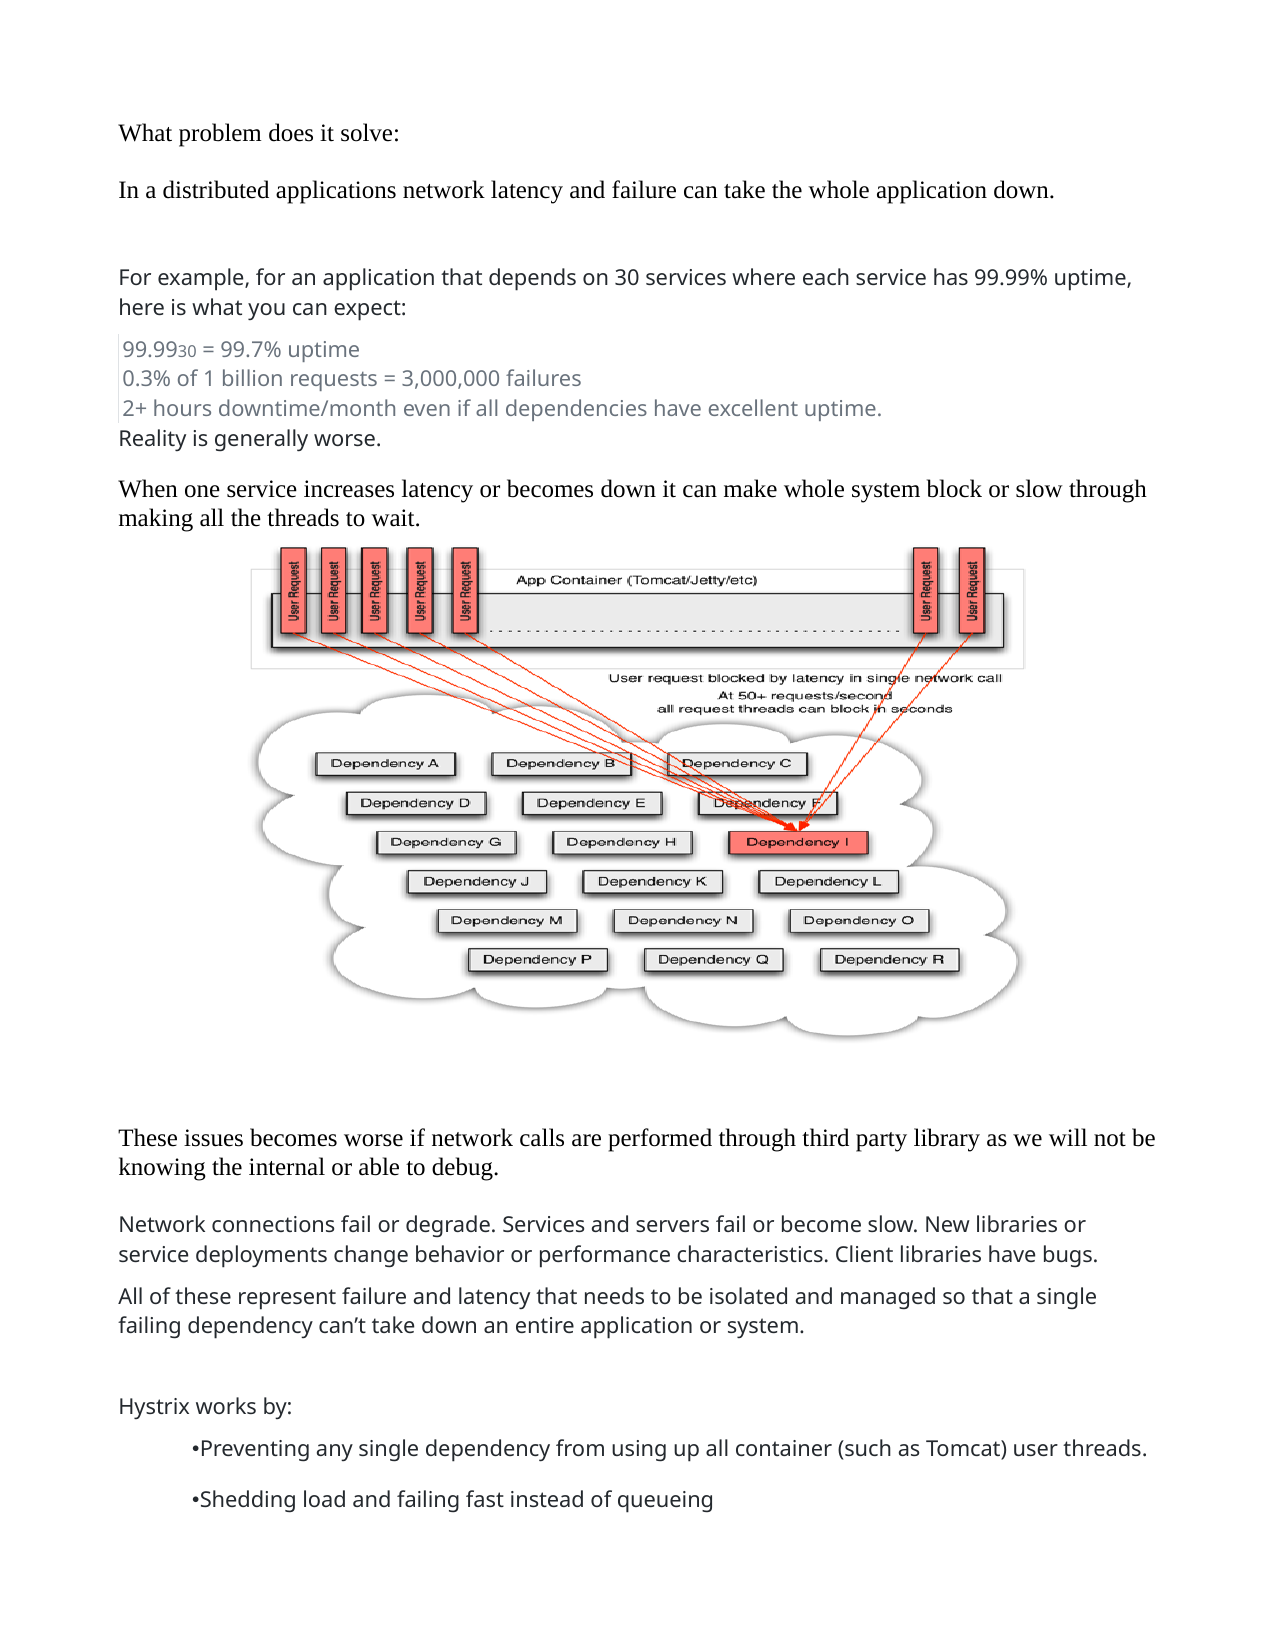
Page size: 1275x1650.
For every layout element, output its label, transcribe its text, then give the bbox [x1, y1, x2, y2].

text When one service increases latency or becomes down it can make whole system block or slow through making all the threads to wait. [118, 474, 1157, 532]
text These issues becomes worse if network calls are performed through third party library as we will not be knowing the internal or able to debug. [118, 1123, 1157, 1180]
text In a distributed applications network latency and failure can take the whole application down. [118, 176, 1157, 204]
list Preventing any single dependency from using up all container (such as Tomcat) user threads. [118, 1433, 1157, 1463]
text 99.9930 = 99.7% uptime 0.3% of 1 billion requests = 3,000,000 failures 2+ hours downtime/month even if all dependencies have excellent uptime. [119, 334, 1157, 423]
text Network connections fail or degrade. Services and servers fail or become slow. New libraries or service deployments change behavior or performance characteristics. Client libraries have bugs. [118, 1209, 1157, 1268]
text For example, for an application that depends on 30 services where each service has 99.99% uptime, here is what you can expect: [118, 262, 1157, 321]
text Reality is generally worse. [118, 423, 1157, 452]
picture [201, 531, 1074, 1066]
text Hystrix works by: [118, 1391, 1157, 1421]
list Shedding load and failing fast instead of queueing [118, 1484, 1157, 1514]
text All of these represent failure and latency that needs to be isolated and managed so that a single failing dependency can’t take down an entire application or system. [118, 1281, 1157, 1340]
text What problem does it solve: [118, 118, 1157, 147]
